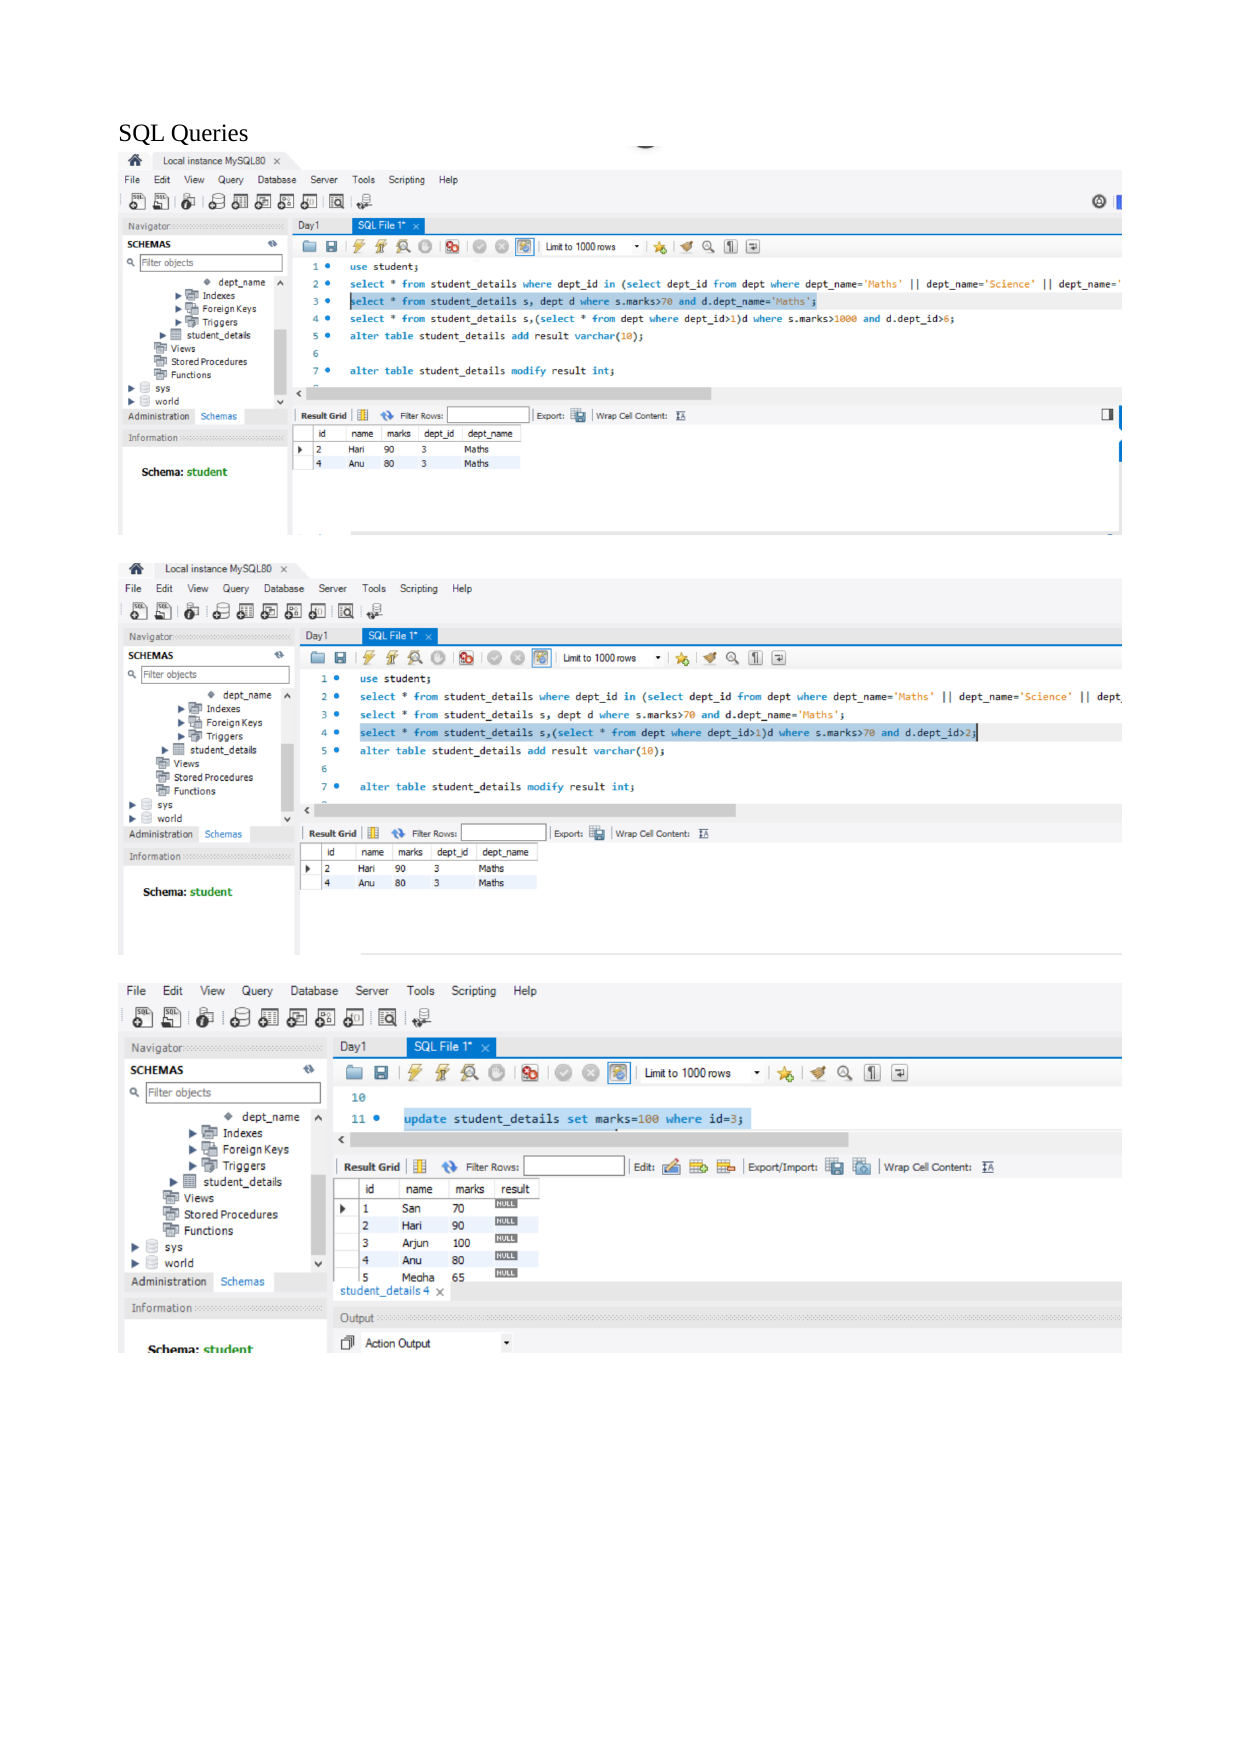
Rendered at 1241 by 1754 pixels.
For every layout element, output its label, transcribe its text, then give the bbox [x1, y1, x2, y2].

picture [118, 146, 1122, 535]
picture [118, 563, 1122, 955]
picture [118, 983, 1122, 1353]
text SQL Queries [118, 118, 1122, 146]
